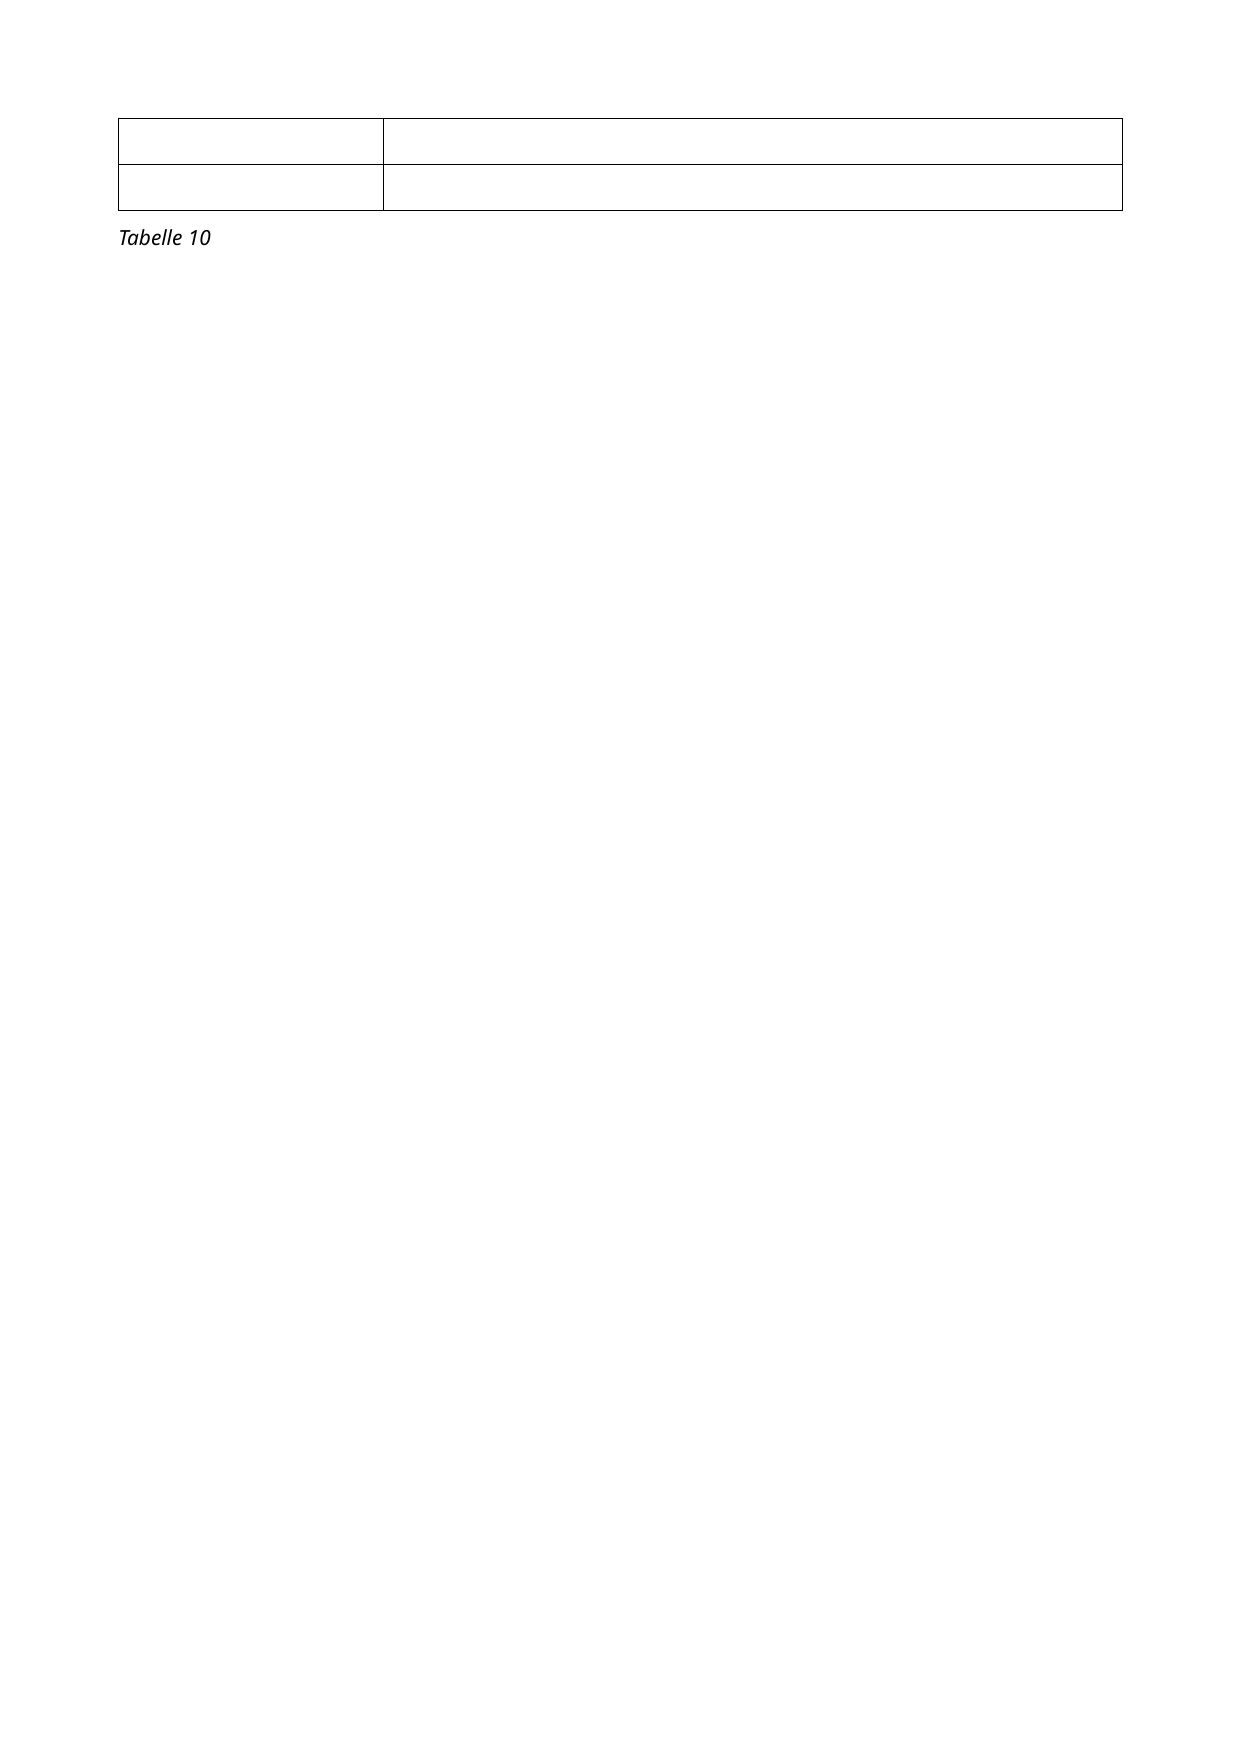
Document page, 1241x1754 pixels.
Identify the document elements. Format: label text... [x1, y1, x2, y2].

table_cell [384, 165, 1122, 210]
table_cell [119, 165, 383, 210]
text Tabelle 10 [118, 223, 1122, 252]
table_cell [384, 119, 1122, 164]
table_cell [119, 119, 383, 164]
